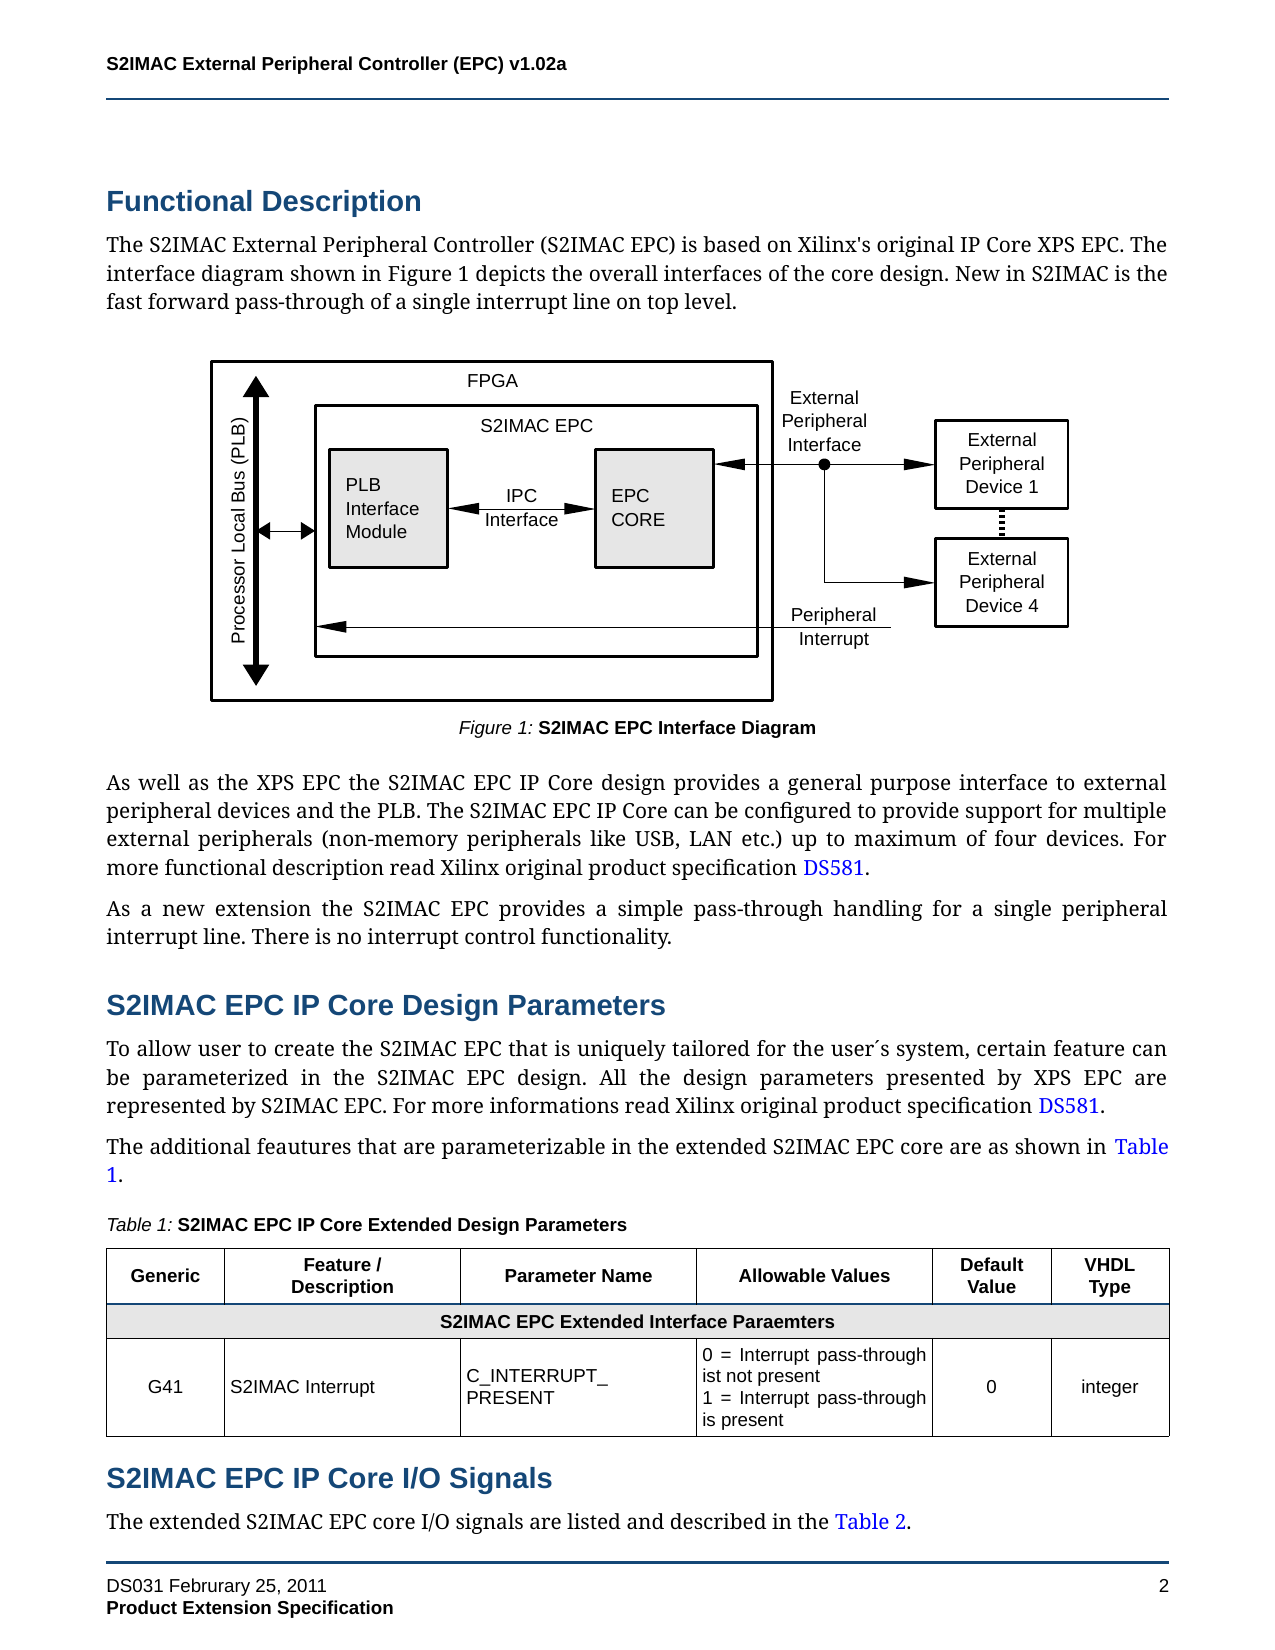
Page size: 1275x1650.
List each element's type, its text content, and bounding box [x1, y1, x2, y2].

table_cell G41 [107, 1339, 224, 1436]
table_header Allowable Values [697, 1249, 932, 1303]
text The extended S2IMAC EPC core I/O signals are listed and described in the Table 2. [106, 1507, 1169, 1535]
table_header Default Value [933, 1249, 1051, 1303]
text As well as the XPS EPC the S2IMAC EPC IP Core design provides a general purpose interface to external peripheral devices and the PLB. The S2IMAC EPC IP Core can be configured to provide support for multiple external peripherals (non-memory peripherals like USB, LAN etc.) up to maximum of four devices. For more functional description read Xilinx original product specification DS581. [106, 328, 1169, 881]
subtitle Functional Description [106, 184, 1169, 218]
text To allow user to create the S2IMAC EPC that is uniquely tailored for the user´s system, certain feature can be parameterized in the S2IMAC EPC design. All the design parameters presented by XPS EPC are represented by S2IMAC EPC. For more informations read Xilinx original product specification DS581. [106, 1034, 1169, 1119]
table_cell integer [1052, 1339, 1169, 1436]
text The additional feautures that are parameterizable in the extended S2IMAC EPC core are as shown in Table 1. [106, 1132, 1169, 1189]
subtitle S2IMAC EPC IP Core Design Parameters [106, 988, 1169, 1022]
table_header Feature / Description [225, 1249, 460, 1303]
table_cell 0 = Interrupt pass-through ist not present 1 = Interrupt pass-through is present [697, 1339, 932, 1436]
subtitle S2IMAC EPC IP Core I/O Signals [106, 1461, 1169, 1494]
table_header VHDL Type [1052, 1249, 1169, 1303]
text The S2IMAC External Peripheral Controller (S2IMAC EPC) is based on Xilinx's original IP Core XPS EPC. The interface diagram shown in Figure 1 depicts the overall interfaces of the core design. New in S2IMAC is the fast forward pass-through of a single interrupt line on top level. [106, 231, 1169, 316]
table_cell S2IMAC Interrupt [225, 1339, 460, 1436]
table_cell S2IMAC EPC Extended Interface Paraemters [107, 1305, 1169, 1338]
table_header Generic [107, 1249, 224, 1303]
text Table 1: S2IMAC EPC IP Core Extended Design Parameters [106, 1214, 1169, 1236]
table_cell 0 [933, 1339, 1051, 1436]
text As a new extension the S2IMAC EPC provides a simple pass-through handling for a single peripheral interrupt line. There is no interrupt control functionality. [106, 894, 1169, 951]
text Figure 1: S2IMAC EPC Interface Diagram [189, 341, 1086, 738]
table_cell C_INTERRUPT_ PRESENT [461, 1339, 696, 1436]
table_header Parameter Name [461, 1249, 696, 1303]
